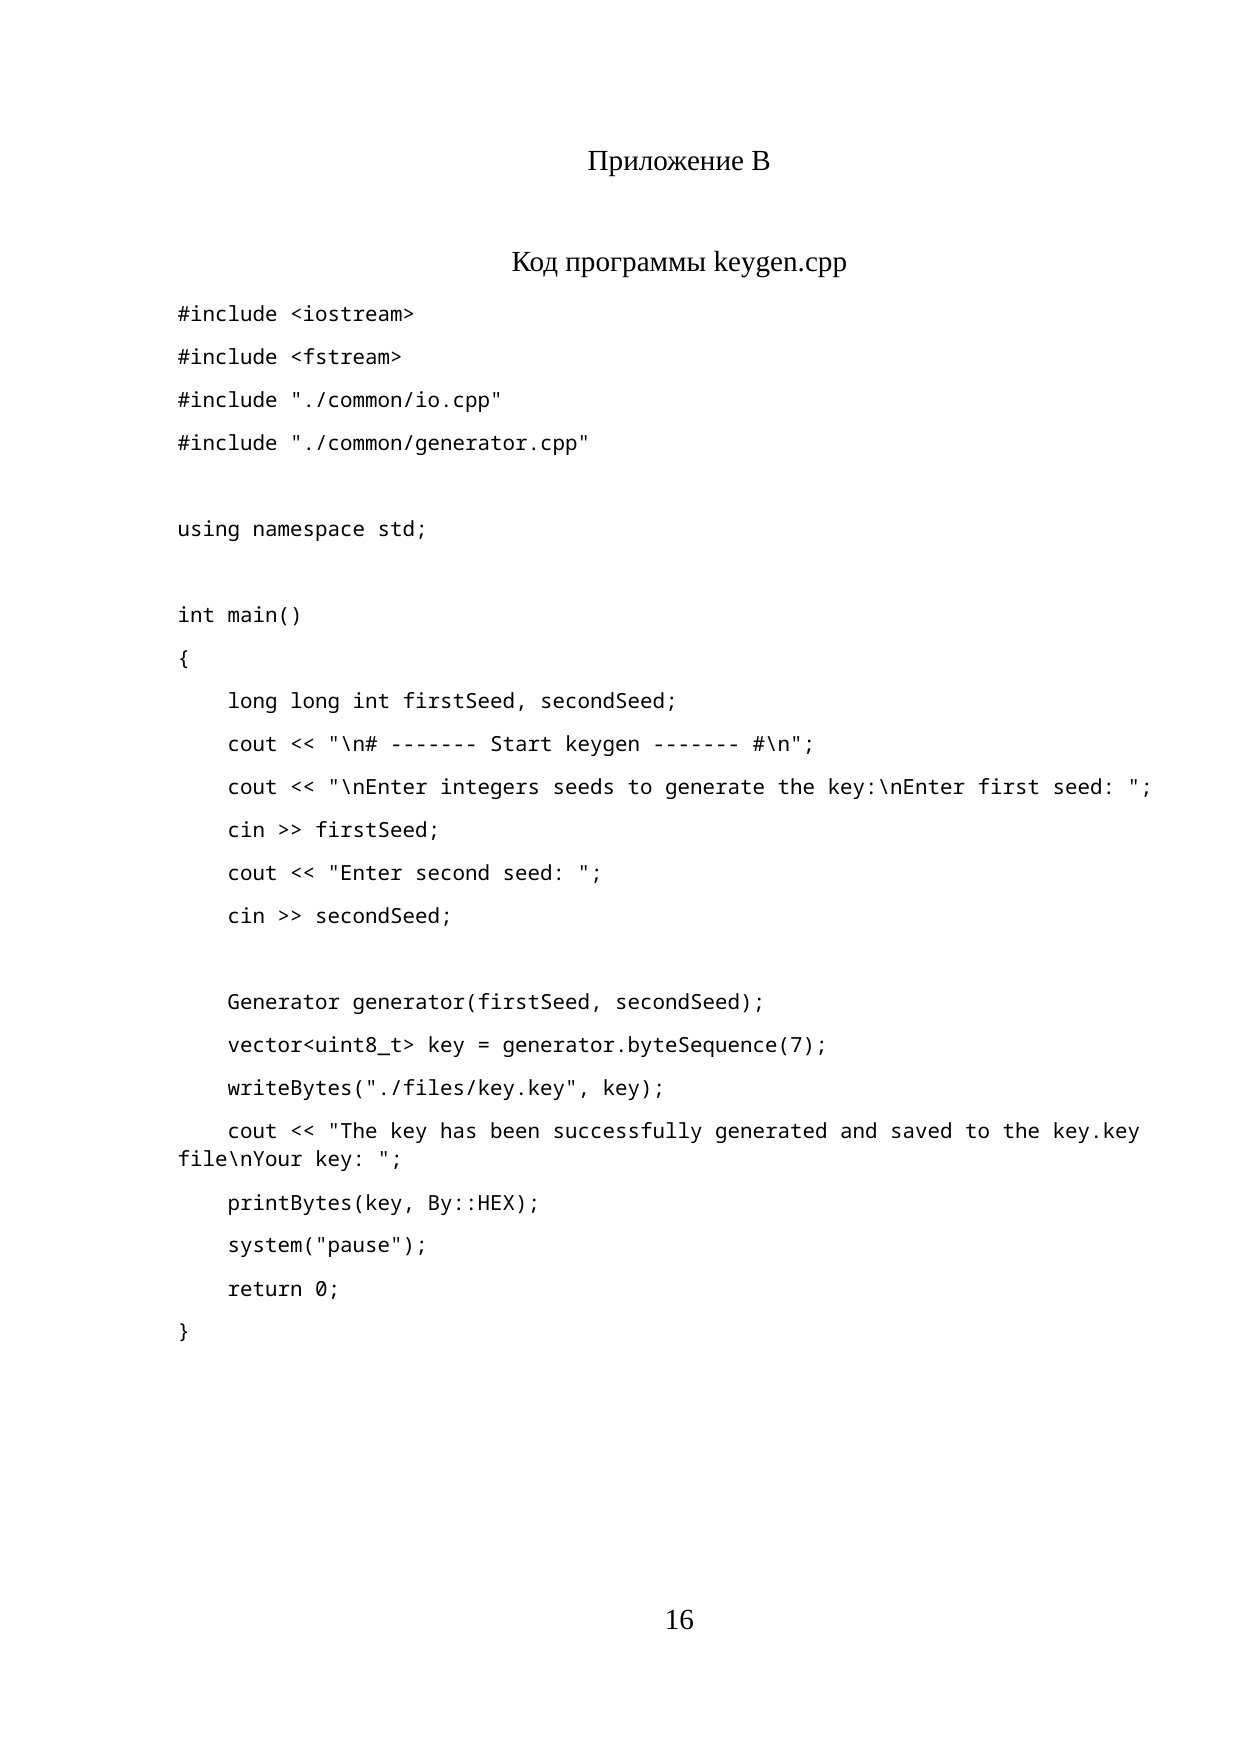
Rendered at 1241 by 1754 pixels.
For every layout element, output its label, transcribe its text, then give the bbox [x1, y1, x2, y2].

text long long int firstSeed, secondSeed; [177, 686, 1181, 714]
text return 0; [177, 1274, 1181, 1302]
text cin >> firstSeed; [177, 815, 1181, 843]
text } [177, 1317, 1181, 1345]
text int main() [177, 600, 1181, 628]
text system("pause"); [177, 1231, 1181, 1259]
text cout << "\nEnter integers seeds to generate the key:\nEnter first seed: "; [177, 772, 1181, 800]
text #include "./common/io.cpp" [177, 385, 1181, 413]
text cin >> secondSeed; [177, 901, 1181, 929]
text vector<uint8_t> key = generator.byteSequence(7); [177, 1030, 1181, 1058]
subtitle Приложение В [177, 143, 1181, 177]
text cout << "\n# ------- Start keygen ------- #\n"; [177, 729, 1181, 757]
text Generator generator(firstSeed, secondSeed); [177, 987, 1181, 1016]
text cout << "Enter second seed: "; [177, 858, 1181, 886]
text { [177, 643, 1181, 671]
text #include "./common/generator.cpp" [177, 428, 1181, 456]
text printBytes(key, By::HEX); [177, 1188, 1181, 1216]
text writeBytes("./files/key.key", key); [177, 1073, 1181, 1102]
text using namespace std; [177, 514, 1181, 542]
text #include <fstream> [177, 342, 1181, 370]
text #include <iostream> [177, 299, 1181, 327]
text Код программы keygen.cpp [177, 244, 1181, 277]
text cout << "The key has been successfully generated and saved to the key.key file\nYour key: "; [177, 1116, 1181, 1173]
